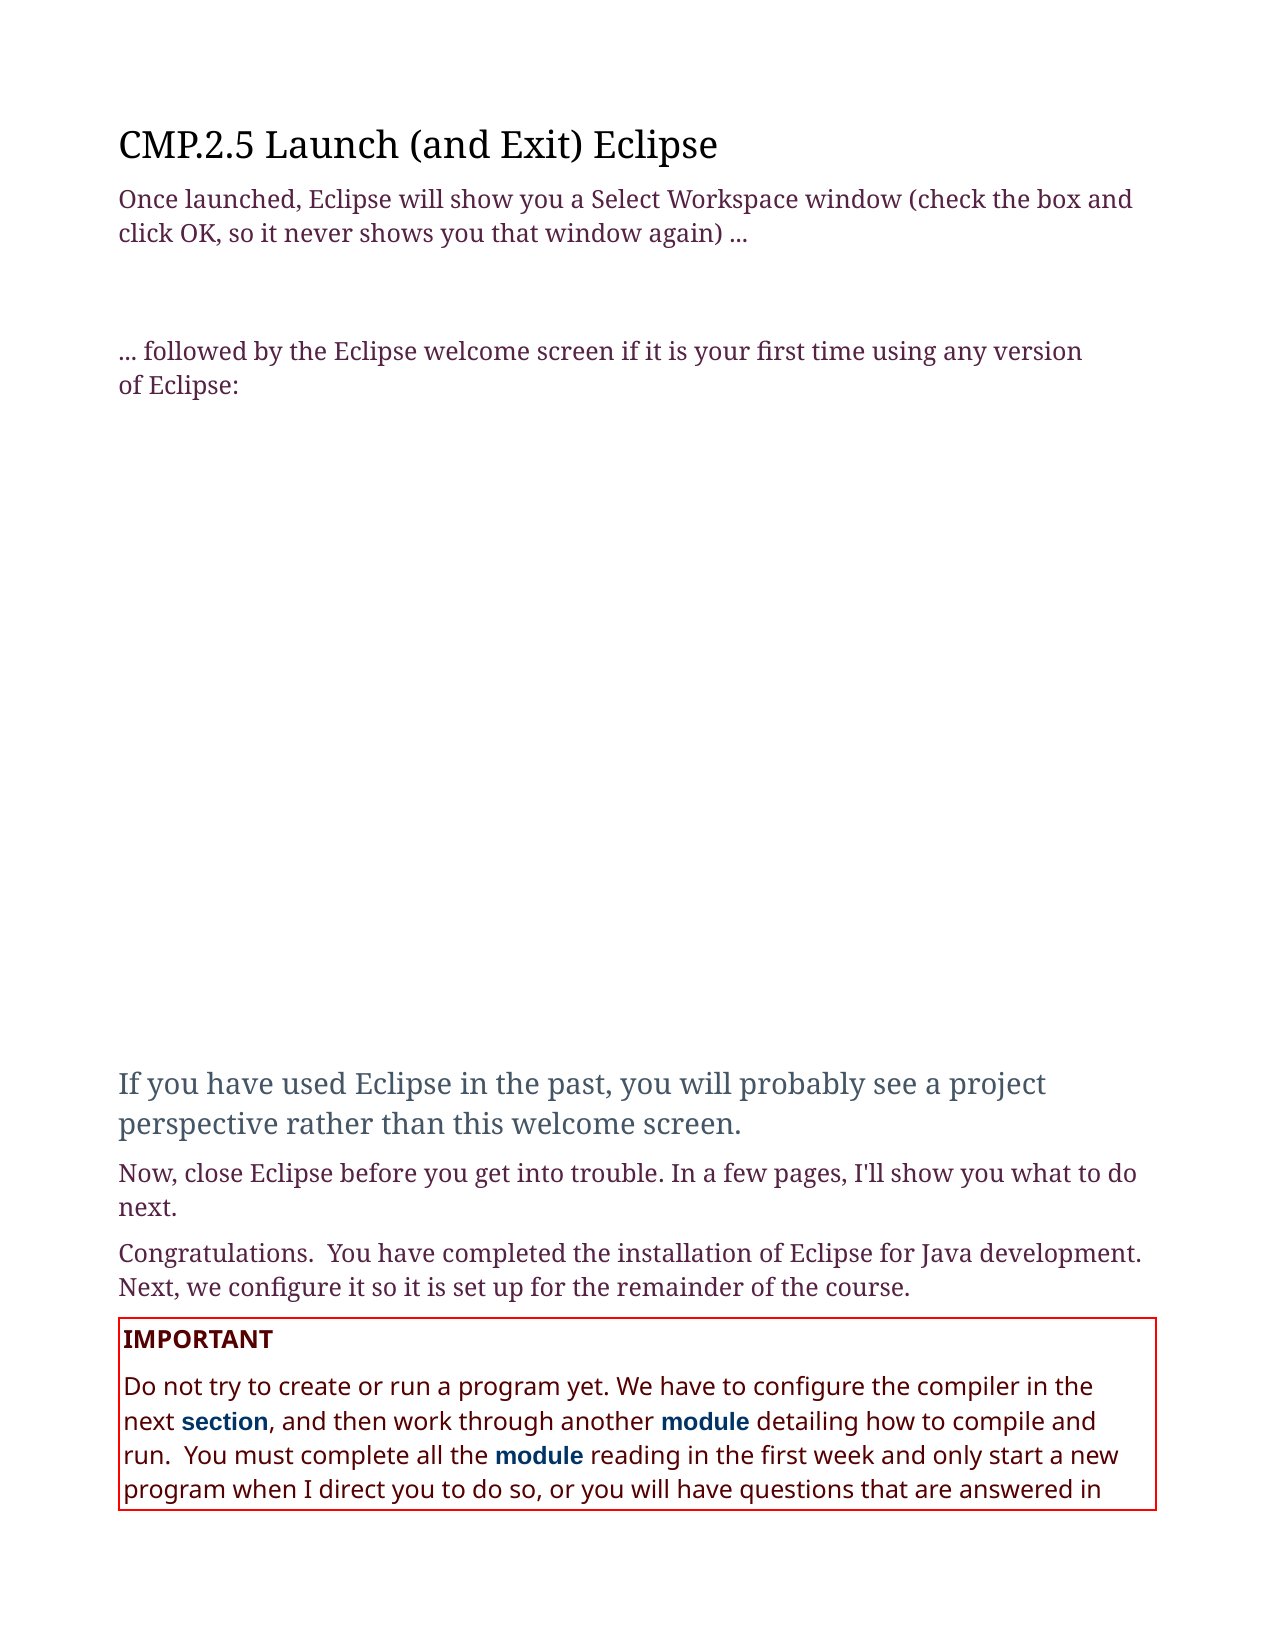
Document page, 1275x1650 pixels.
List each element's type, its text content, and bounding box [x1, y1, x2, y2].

text If you have used Eclipse in the past, you will probably see a project perspective rather than this welcome screen. [118, 1063, 1157, 1143]
text IMPORTANT [120, 1319, 1155, 1356]
text Now, close Eclipse before you get into trouble. In a few pages, I'll show you what to do next. [118, 1155, 1157, 1223]
text Do not try to create or run a program yet. We have to configure the compiler in the next section, and then work through another module detailing how to compile and run. You must complete all the module reading in the first week and only start a new program when I direct you to do so, or you will have questions that are answered in [120, 1363, 1155, 1509]
text Congratulations. You have completed the installation of Eclipse for Java development. Next, we configure it so it is set up for the remainder of the course. [118, 1236, 1157, 1304]
text ... followed by the Eclipse welcome screen if it is your first time using any version of Eclipse: [118, 334, 1157, 402]
text Once launched, Eclipse will show you a Select Workspace window (check the box and click OK, so it never shows you that window again) ... [118, 182, 1157, 250]
subtitle CMP.2.5 Launch (and Exit) Eclipse [118, 118, 1157, 169]
